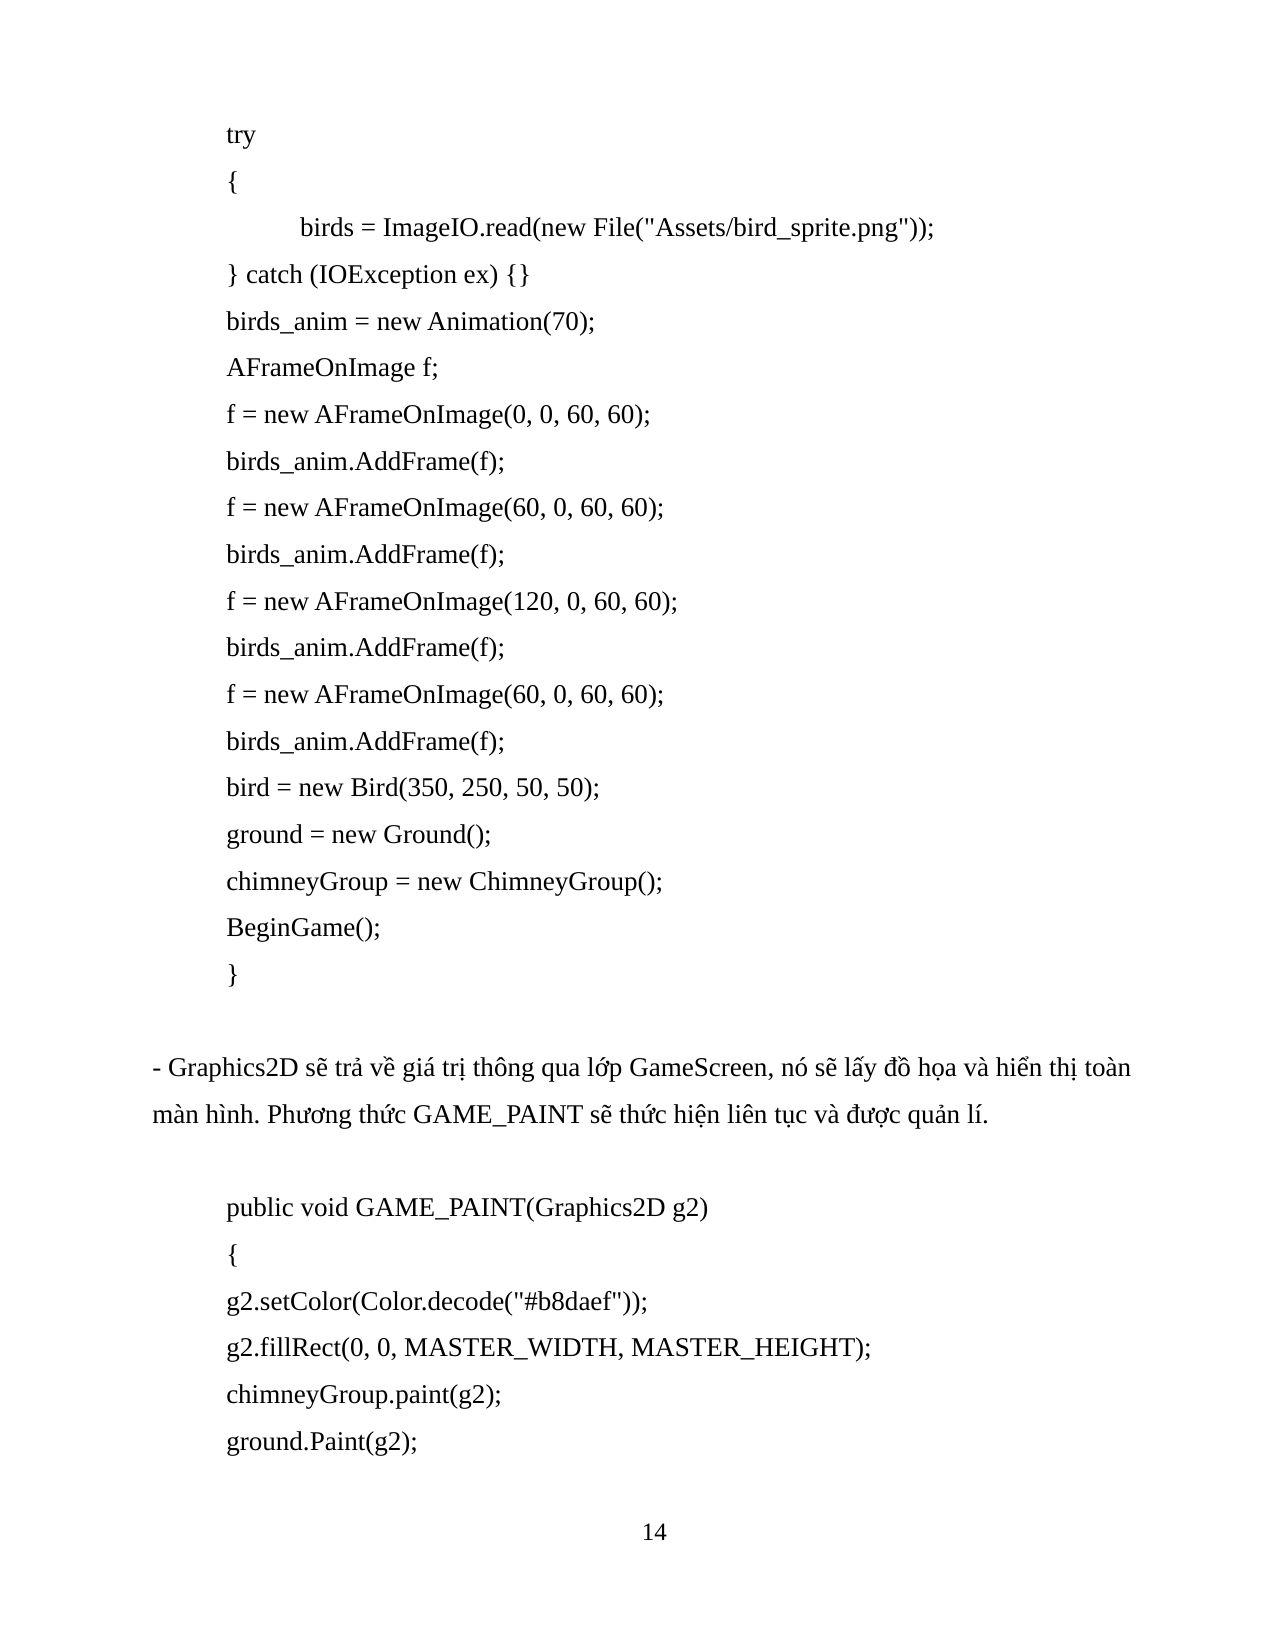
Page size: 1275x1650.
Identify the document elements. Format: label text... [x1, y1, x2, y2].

text { [226, 1238, 1156, 1269]
text birds_anim.AddFrame(f); [226, 445, 1156, 476]
text birds_anim = new Animation(70); [226, 305, 1156, 336]
text birds_anim.AddFrame(f); [226, 631, 1156, 663]
text birds_anim.AddFrame(f); [226, 725, 1156, 756]
text g2.setColor(Color.decode("#b8daef")); [226, 1285, 1156, 1316]
text - Graphics2D sẽ trả về giá trị thông qua lớp GameScreen, nó sẽ lấy đồ họa và hiển thị toàn màn hình. Phương thức GAME_PAINT sẽ thức hiện liên tục và được quản lí. [152, 1051, 1156, 1129]
text birds_anim.AddFrame(f); [226, 538, 1156, 569]
text { [226, 165, 1156, 196]
text birds = ImageIO.read(new File("Assets/bird_sprite.png")); [226, 211, 1156, 243]
text f = new AFrameOnImage(60, 0, 60, 60); [226, 678, 1156, 709]
text } [226, 958, 1156, 989]
text ground.Paint(g2); [226, 1425, 1156, 1456]
text f = new AFrameOnImage(0, 0, 60, 60); [226, 398, 1156, 429]
text f = new AFrameOnImage(120, 0, 60, 60); [226, 585, 1156, 616]
text bird = new Bird(350, 250, 50, 50); [226, 771, 1156, 803]
text public void GAME_PAINT(Graphics2D g2) [226, 1191, 1156, 1223]
text AFrameOnImage f; [226, 351, 1156, 383]
text g2.fillRect(0, 0, MASTER_WIDTH, MASTER_HEIGHT); [226, 1331, 1156, 1363]
text try [226, 118, 1156, 149]
text chimneyGroup = new ChimneyGroup(); [226, 865, 1156, 896]
text ground = new Ground(); [226, 818, 1156, 849]
text } catch (IOException ex) {} [226, 258, 1156, 289]
text chimneyGroup.paint(g2); [226, 1378, 1156, 1409]
text BeginGame(); [226, 911, 1156, 943]
text f = new AFrameOnImage(60, 0, 60, 60); [226, 491, 1156, 523]
